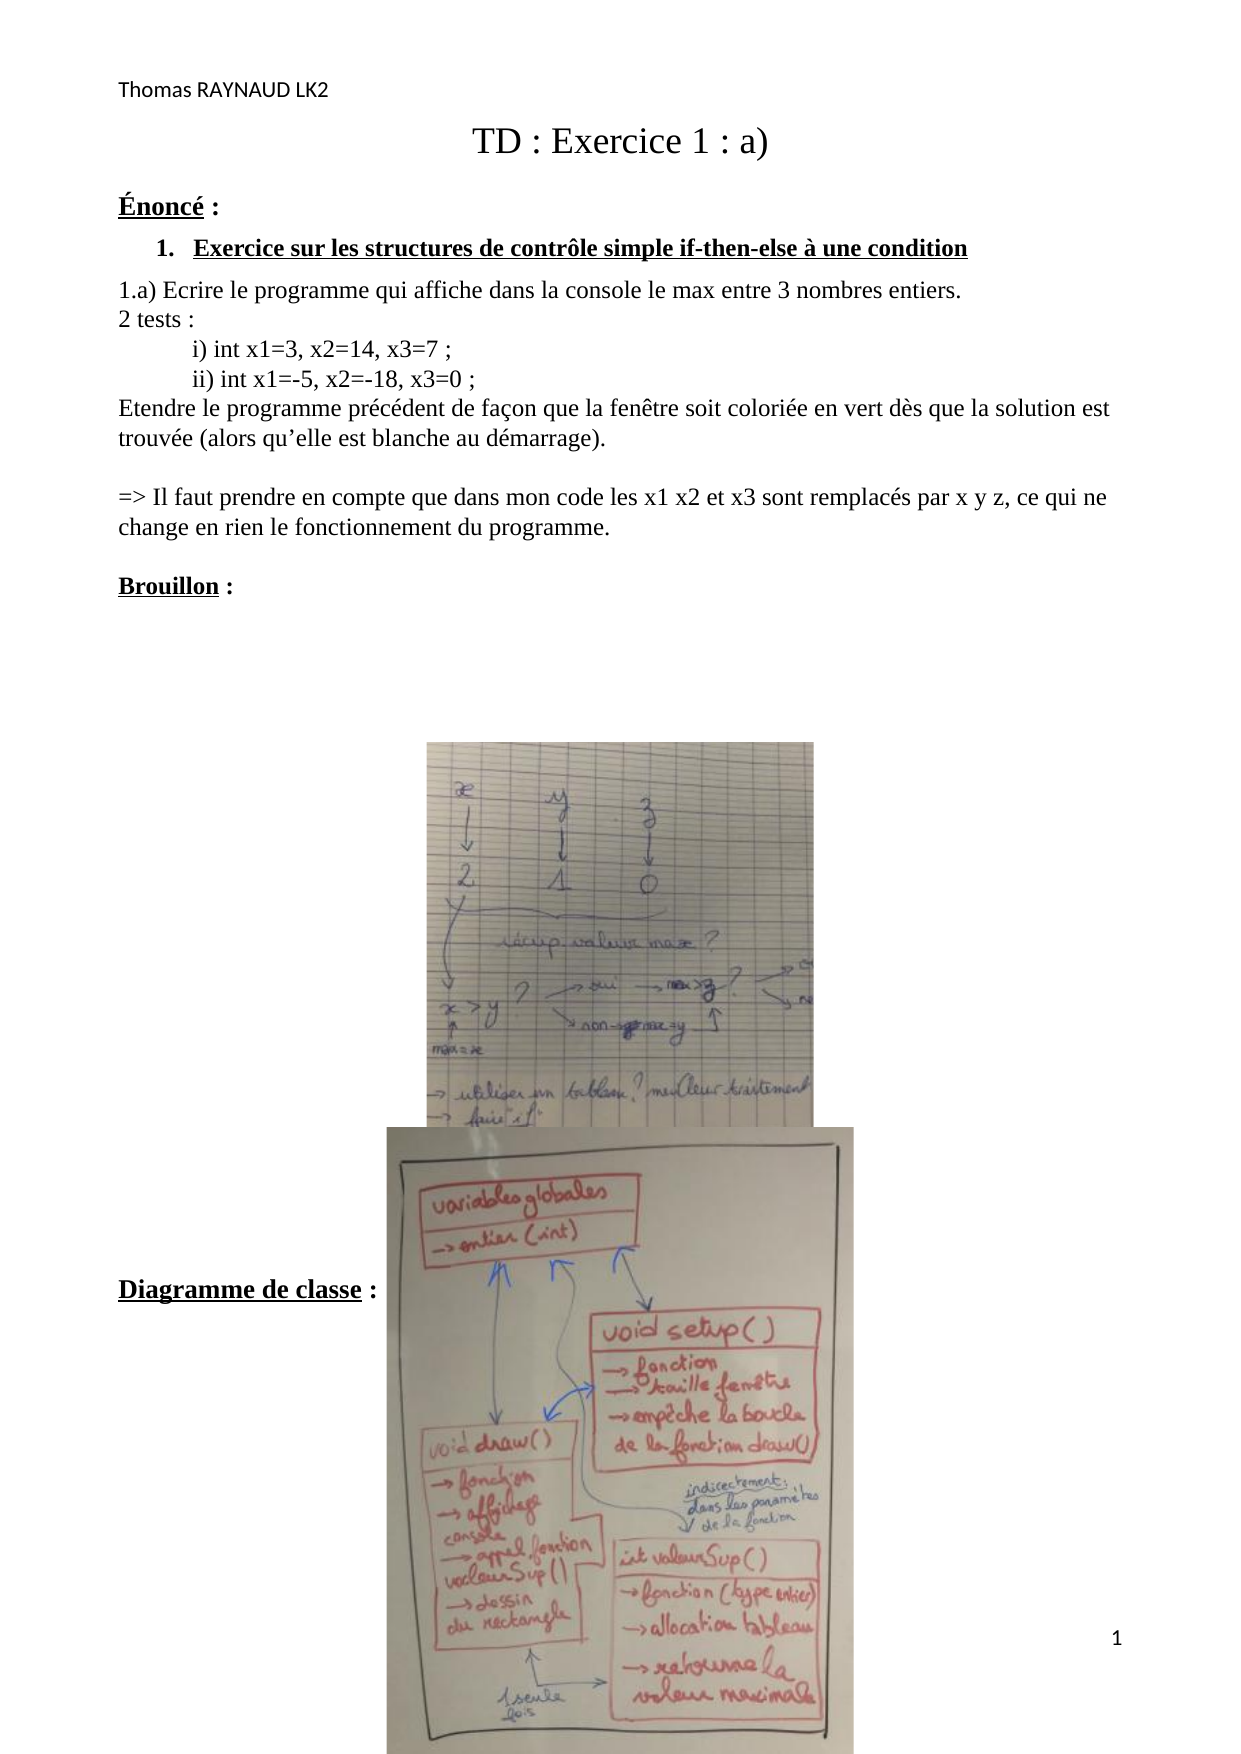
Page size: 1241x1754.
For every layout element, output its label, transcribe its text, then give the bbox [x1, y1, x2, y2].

text Énoncé : [118, 190, 1122, 221]
list Exercice sur les structures de contrôle simple if-then-else à une condition [156, 233, 1122, 262]
list => Il faut prendre en compte que dans mon code les x1 x2 et x3 sont remplacés par x y z, ce qui ne change en rien le fonctionnement du programme. [118, 482, 1122, 540]
text Diagramme de classe : [118, 1273, 386, 1304]
list Etendre le programme précédent de façon que la fenêtre soit coloriée en vert dès que la solution est trouvée (alors qu’elle est blanche au démarrage). [118, 393, 1122, 452]
text [854, 1273, 1122, 1304]
list Brouillon : [118, 571, 1122, 599]
text TD : Exercice 1 : a) [118, 118, 1122, 161]
list 1.a) Ecrire le programme qui affiche dans la console le max entre 3 nombres entiers. 2 tests : i) int x1=3, x2=14, x3=7 ; ii) int x1=-5, x2=-18, x3=0 ; [118, 275, 1122, 392]
